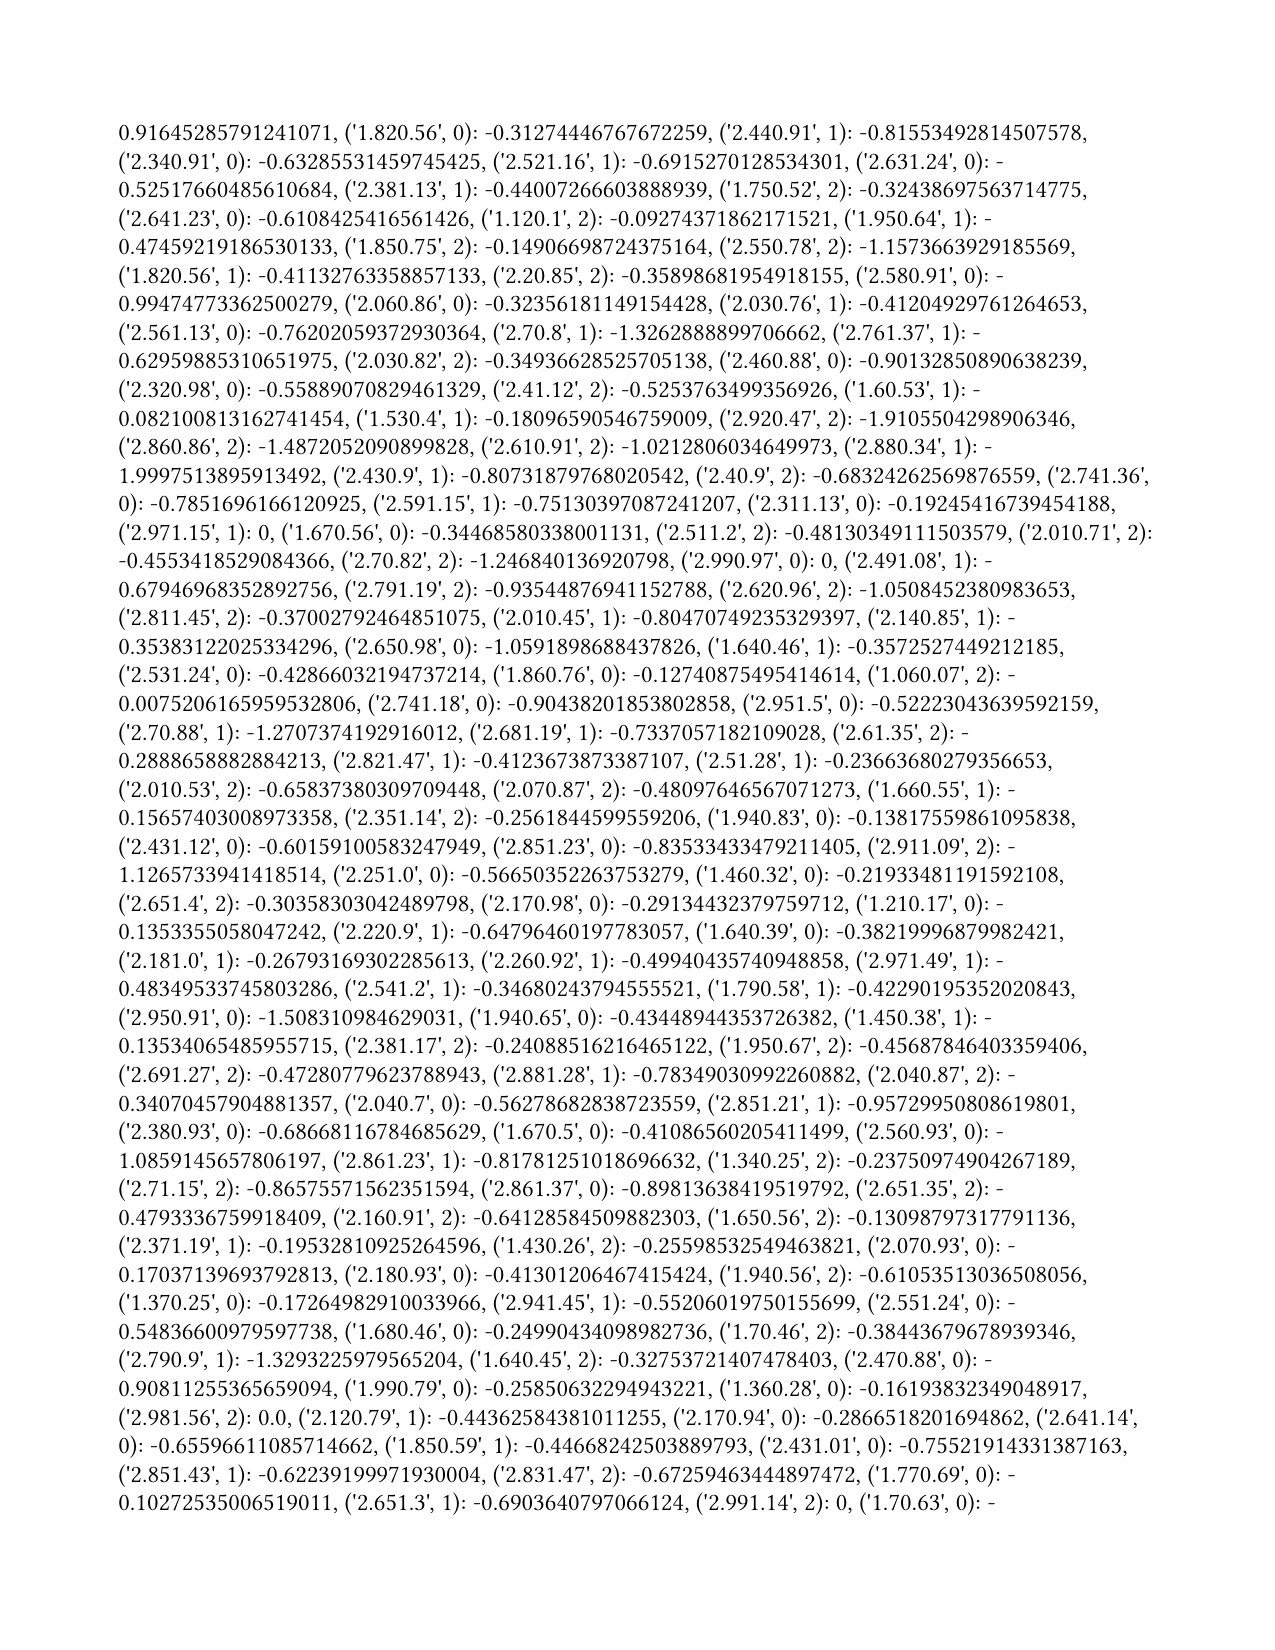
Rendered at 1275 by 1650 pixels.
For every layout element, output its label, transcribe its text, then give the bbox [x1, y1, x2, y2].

text -0.91645285791241071, ('1.820.56', 0): -0.31274446767672259, ('2.440.91', 1): -0.81553492814507578, ('2.340.91', 0): -0.63285531459745425, ('2.521.16', 1): -0.6915270128534301, ('2.631.24', 0): -0.52517660485610684, ('2.381.13', 1): -0.44007266603888939, ('1.750.52', 2): -0.32438697563714775, ('2.641.23', 0): -0.6108425416561426, ('1.120.1', 2): -0.09274371862171521, ('1.950.64', 1): -0.47459219186530133, ('1.850.75', 2): -0.14906698724375164, ('2.550.78', 2): -1.1573663929185569, ('1.820.56', 1): -0.41132763358857133, ('2.20.85', 2): -0.35898681954918155, ('2.580.91', 0): -0.99474773362500279, ('2.060.86', 0): -0.32356181149154428, ('2.030.76', 1): -0.41204929761264653, ('2.561.13', 0): -0.76202059372930364, ('2.70.8', 1): -1.3262888899706662, ('2.761.37', 1): -0.62959885310651975, ('2.030.82', 2): -0.34936628525705138, ('2.460.88', 0): -0.90132850890638239, ('2.320.98', 0): -0.55889070829461329, ('2.41.12', 2): -0.5253763499356926, ('1.60.53', 1): -0.082100813162741454, ('1.530.4', 1): -0.18096590546759009, ('2.920.47', 2): -1.9105504298906346, ('2.860.86', 2): -1.4872052090899828, ('2.610.91', 2): -1.0212806034649973, ('2.880.34', 1): -1.9997513895913492, ('2.430.9', 1): -0.80731879768020542, ('2.40.9', 2): -0.68324262569876559, ('2.741.36', 0): -0.7851696166120925, ('2.591.15', 1): -0.75130397087241207, ('2.311.13', 0): -0.19245416739454188, ('2.971.15', 1): 0, ('1.670.56', 0): -0.34468580338001131, ('2.511.2', 2): -0.48130349111503579, ('2.010.71', 2): -0.4553418529084366, ('2.70.82', 2): -1.246840136920798, ('2.990.97', 0): 0, ('2.491.08', 1): -0.67946968352892756, ('2.791.19', 2): -0.93544876941152788, ('2.620.96', 2): -1.0508452380983653, ('2.811.45', 2): -0.37002792464851075, ('2.010.45', 1): -0.80470749235329397, ('2.140.85', 1): -0.35383122025334296, ('2.650.98', 0): -1.0591898688437826, ('1.640.46', 1): -0.3572527449212185, ('2.531.24', 0): -0.42866032194737214, ('1.860.76', 0): -0.12740875495414614, ('1.060.07', 2): -0.0075206165959532806, ('2.741.18', 0): -0.90438201853802858, ('2.951.5', 0): -0.52223043639592159, ('2.70.88', 1): -1.2707374192916012, ('2.681.19', 1): -0.7337057182109028, ('2.61.35', 2): -0.2888658882884213, ('2.821.47', 1): -0.4123673873387107, ('2.51.28', 1): -0.23663680279356653, ('2.010.53', 2): -0.65837380309709448, ('2.070.87', 2): -0.48097646567071273, ('1.660.55', 1): -0.15657403008973358, ('2.351.14', 2): -0.2561844599559206, ('1.940.83', 0): -0.13817559861095838, ('2.431.12', 0): -0.60159100583247949, ('2.851.23', 0): -0.83533433479211405, ('2.911.09', 2): -1.1265733941418514, ('2.251.0', 0): -0.56650352263753279, ('1.460.32', 0): -0.21933481191592108, ('2.651.4', 2): -0.30358303042489798, ('2.170.98', 0): -0.29134432379759712, ('1.210.17', 0): -0.1353355058047242, ('2.220.9', 1): -0.64796460197783057, ('1.640.39', 0): -0.38219996879982421, ('2.181.0', 1): -0.26793169302285613, ('2.260.92', 1): -0.49940435740948858, ('2.971.49', 1): -0.48349533745803286, ('2.541.2', 1): -0.34680243794555521, ('1.790.58', 1): -0.42290195352020843, ('2.950.91', 0): -1.508310984629031, ('1.940.65', 0): -0.43448944353726382, ('1.450.38', 1): -0.13534065485955715, ('2.381.17', 2): -0.24088516216465122, ('1.950.67', 2): -0.45687846403359406, ('2.691.27', 2): -0.47280779623788943, ('2.881.28', 1): -0.78349030992260882, ('2.040.87', 2): -0.34070457904881357, ('2.040.7', 0): -0.56278682838723559, ('2.851.21', 1): -0.95729950808619801, ('2.380.93', 0): -0.68668116784685629, ('1.670.5', 0): -0.41086560205411499, ('2.560.93', 0): -1.0859145657806197, ('2.861.23', 1): -0.81781251018696632, ('1.340.25', 2): -0.23750974904267189, ('2.71.15', 2): -0.86575571562351594, ('2.861.37', 0): -0.89813638419519792, ('2.651.35', 2): -0.4793336759918409, ('2.160.91', 2): -0.64128584509882303, ('1.650.56', 2): -0.13098797317791136, ('2.371.19', 1): -0.19532810925264596, ('1.430.26', 2): -0.25598532549463821, ('2.070.93', 0): -0.17037139693792813, ('2.180.93', 0): -0.41301206467415424, ('1.940.56', 2): -0.61053513036508056, ('1.370.25', 0): -0.17264982910033966, ('2.941.45', 1): -0.55206019750155699, ('2.551.24', 0): -0.54836600979597738, ('1.680.46', 0): -0.24990434098982736, ('1.70.46', 2): -0.38443679678939346, ('2.790.9', 1): -1.3293225979565204, ('1.640.45', 2): -0.32753721407478403, ('2.470.88', 0): -0.90811255365659094, ('1.990.79', 0): -0.25850632294943221, ('1.360.28', 0): -0.16193832349048917, ('2.981.56', 2): 0.0, ('2.120.79', 1): -0.44362584381011255, ('2.170.94', 0): -0.2866518201694862, ('2.641.14', 0): -0.65596611085714662, ('1.850.59', 1): -0.44668242503889793, ('2.431.01', 0): -0.75521914331387163, ('2.851.43', 1): -0.62239199971930004, ('2.831.47', 2): -0.67259463444897472, ('1.770.69', 0): -0.10272535006519011, ('2.651.3', 1): -0.6903640797066124, ('2.991.14', 2): 0, ('1.70.63', 0): [118, 118, 1157, 1517]
